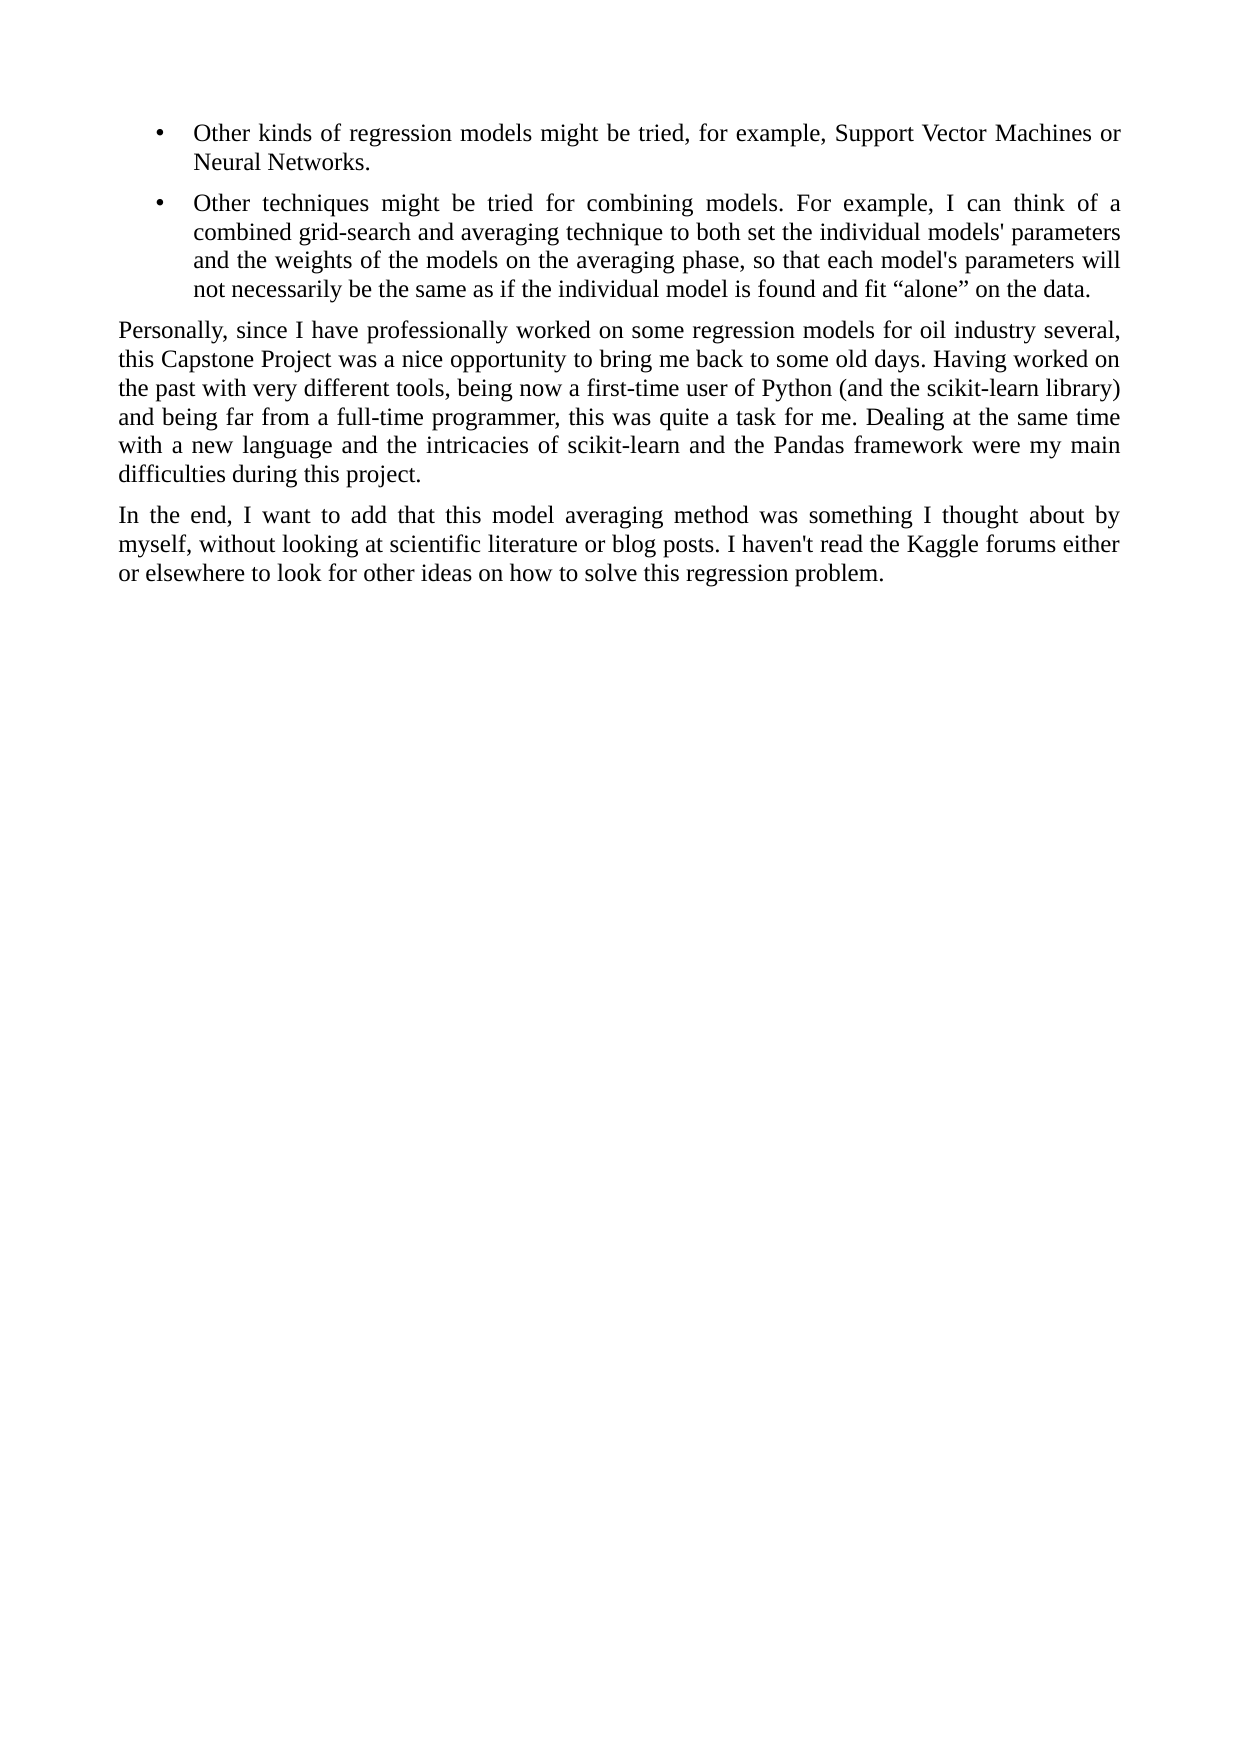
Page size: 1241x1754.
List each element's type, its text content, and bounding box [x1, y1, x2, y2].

list Other techniques might be tried for combining models. For example, I can think of a combined grid-search and averaging technique to both set the individual models' parameters and the weights of the models on the averaging phase, so that each model's parameters will not necessarily be the same as if the individual model is found and fit “alone” on the data. [156, 188, 1122, 303]
text In the end, I want to add that this model averaging method was something I thought about by myself, without looking at scientific literature or blog posts. I haven't read the Kaggle forums either or elsewhere to look for other ideas on how to solve this regression problem. [118, 501, 1122, 587]
list Other kinds of regression models might be tried, for example, Support Vector Machines or Neural Networks. [156, 118, 1122, 176]
text Personally, since I have professionally worked on some regression models for oil industry several, this Capstone Project was a nice opportunity to bring me back to some old days. Having worked on the past with very different tools, being now a first-time user of Python (and the scikit-learn library) and being far from a full-time programmer, this was quite a task for me. Dealing at the same time with a new language and the intricacies of scikit-learn and the Pandas framework were my main difficulties during this project. [118, 316, 1122, 488]
